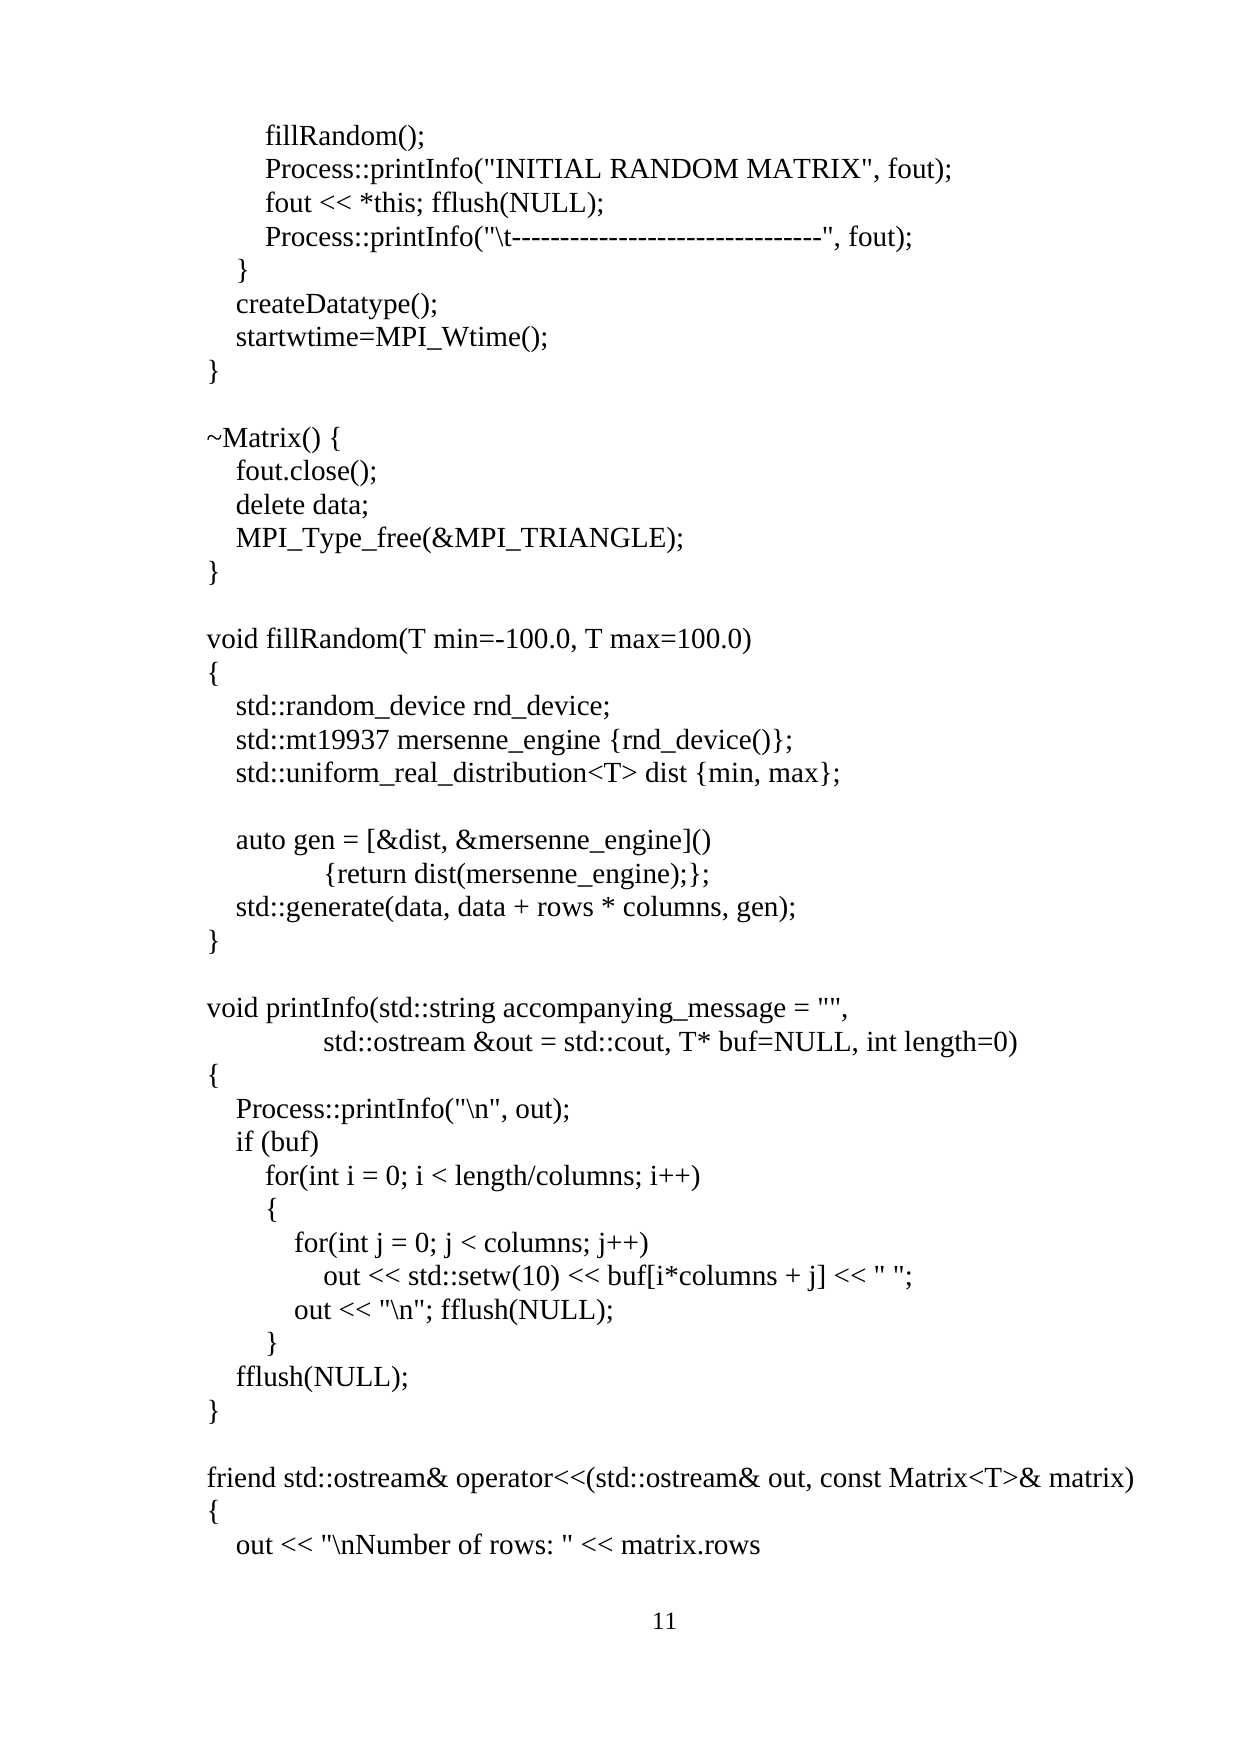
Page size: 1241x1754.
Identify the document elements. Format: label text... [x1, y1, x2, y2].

text } [177, 252, 1152, 286]
text } [177, 923, 1152, 957]
text ~Matrix() { [177, 420, 1152, 453]
text { [177, 1493, 1152, 1527]
text startwtime=MPI_Wtime(); [177, 319, 1152, 353]
text out << "\nNumber of rows: " << matrix.rows [177, 1527, 1152, 1560]
text { [177, 1191, 1152, 1225]
text {return dist(mersenne_engine);}; [177, 856, 1152, 889]
text fflush(NULL); [177, 1359, 1152, 1393]
text void printInfo(std::string accompanying_message = "", [177, 990, 1152, 1024]
text for(int j = 0; j < columns; j++) [177, 1225, 1152, 1258]
text fout << *this; fflush(NULL); [177, 185, 1152, 219]
text { [177, 655, 1152, 688]
text } [177, 353, 1152, 386]
text fillRandom(); [177, 118, 1152, 152]
text std::uniform_real_distribution<T> dist {min, max}; [177, 755, 1152, 789]
text Process::printInfo("\n", out); [177, 1091, 1152, 1124]
text std::ostream &out = std::cout, T* buf=NULL, int length=0) [177, 1024, 1152, 1057]
text { [177, 1057, 1152, 1091]
text } [177, 554, 1152, 588]
text auto gen = [&dist, &mersenne_engine]() [177, 822, 1152, 856]
text fout.close(); [177, 453, 1152, 487]
text std::generate(data, data + rows * columns, gen); [177, 889, 1152, 923]
text createDatatype(); [177, 286, 1152, 319]
text } [177, 1326, 1152, 1359]
text Process::printInfo("\t--------------------------------", fout); [177, 219, 1152, 252]
text MPI_Type_free(&MPI_TRIANGLE); [177, 521, 1152, 554]
text } [177, 1393, 1152, 1426]
text friend std::ostream& operator<<(std::ostream& out, const Matrix<T>& matrix) [177, 1460, 1152, 1493]
text out << std::setw(10) << buf[i*columns + j] << " "; [177, 1258, 1152, 1292]
text if (buf) [177, 1124, 1152, 1158]
text Process::printInfo("INITIAL RANDOM MATRIX", fout); [177, 152, 1152, 185]
text out << "\n"; fflush(NULL); [177, 1292, 1152, 1326]
text void fillRandom(T min=-100.0, T max=100.0) [177, 621, 1152, 655]
text std::random_device rnd_device; [177, 688, 1152, 722]
text for(int i = 0; i < length/columns; i++) [177, 1158, 1152, 1191]
text delete data; [177, 487, 1152, 521]
text std::mt19937 mersenne_engine {rnd_device()}; [177, 722, 1152, 755]
